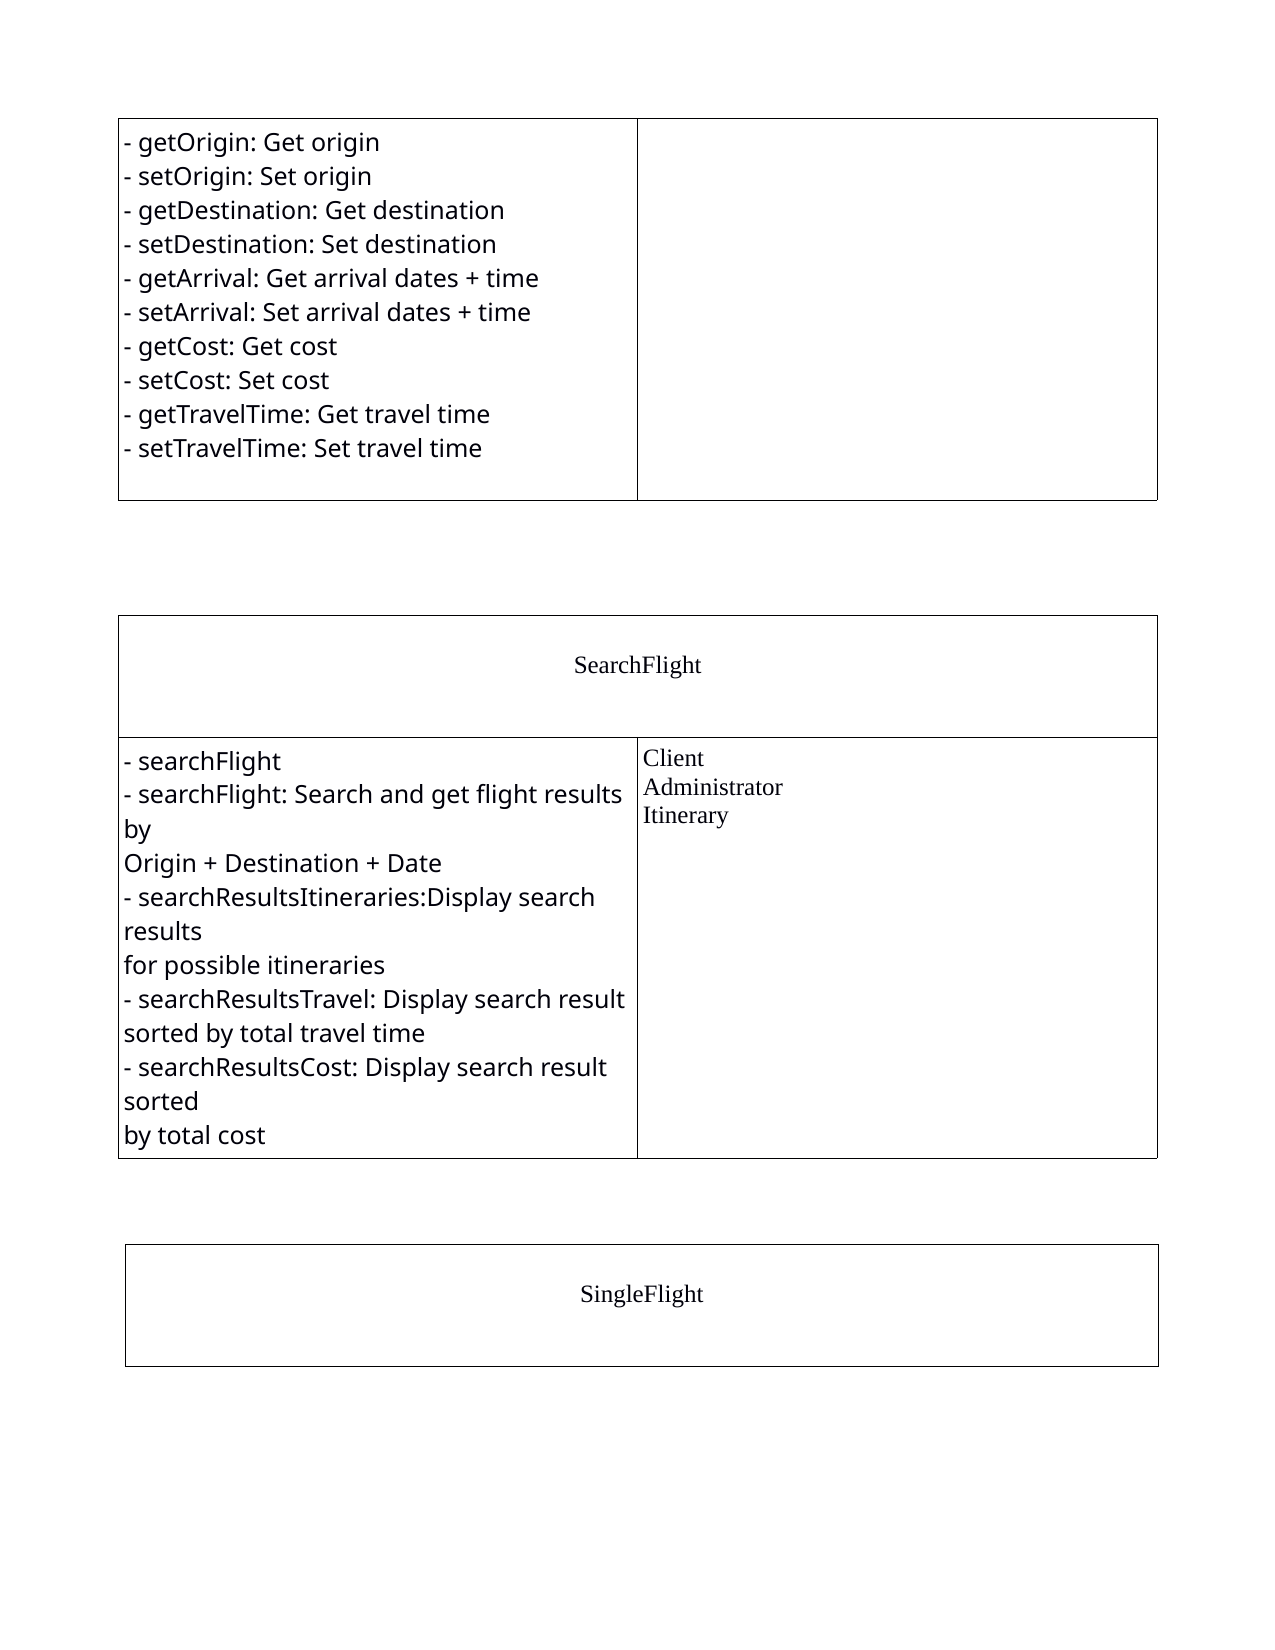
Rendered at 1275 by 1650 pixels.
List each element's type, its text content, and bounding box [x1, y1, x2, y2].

table_cell - getOrigin: Get origin - setOrigin: Set origin - getDestination: Get destination - setDestination: Set destination - getArrival: Get arrival dates + time - setArrival: Set arrival dates + time - getCost: Get cost - setCost: Set cost - getTravelTime: Get travel time - setTravelTime: Set travel time [119, 119, 637, 499]
table_cell [638, 119, 1157, 499]
table_cell - searchFlight - searchFlight: Search and get flight results by Origin + Destination + Date - searchResultsItineraries:Display search results for possible itineraries - searchResultsTravel: Display search result sorted by total travel time - searchResultsCost: Display search result sorted by total cost [119, 738, 637, 1158]
table_header SingleFlight [126, 1245, 1158, 1366]
table_cell Client Administrator Itinerary [638, 738, 1157, 1158]
table_header SearchFlight [119, 616, 1157, 737]
